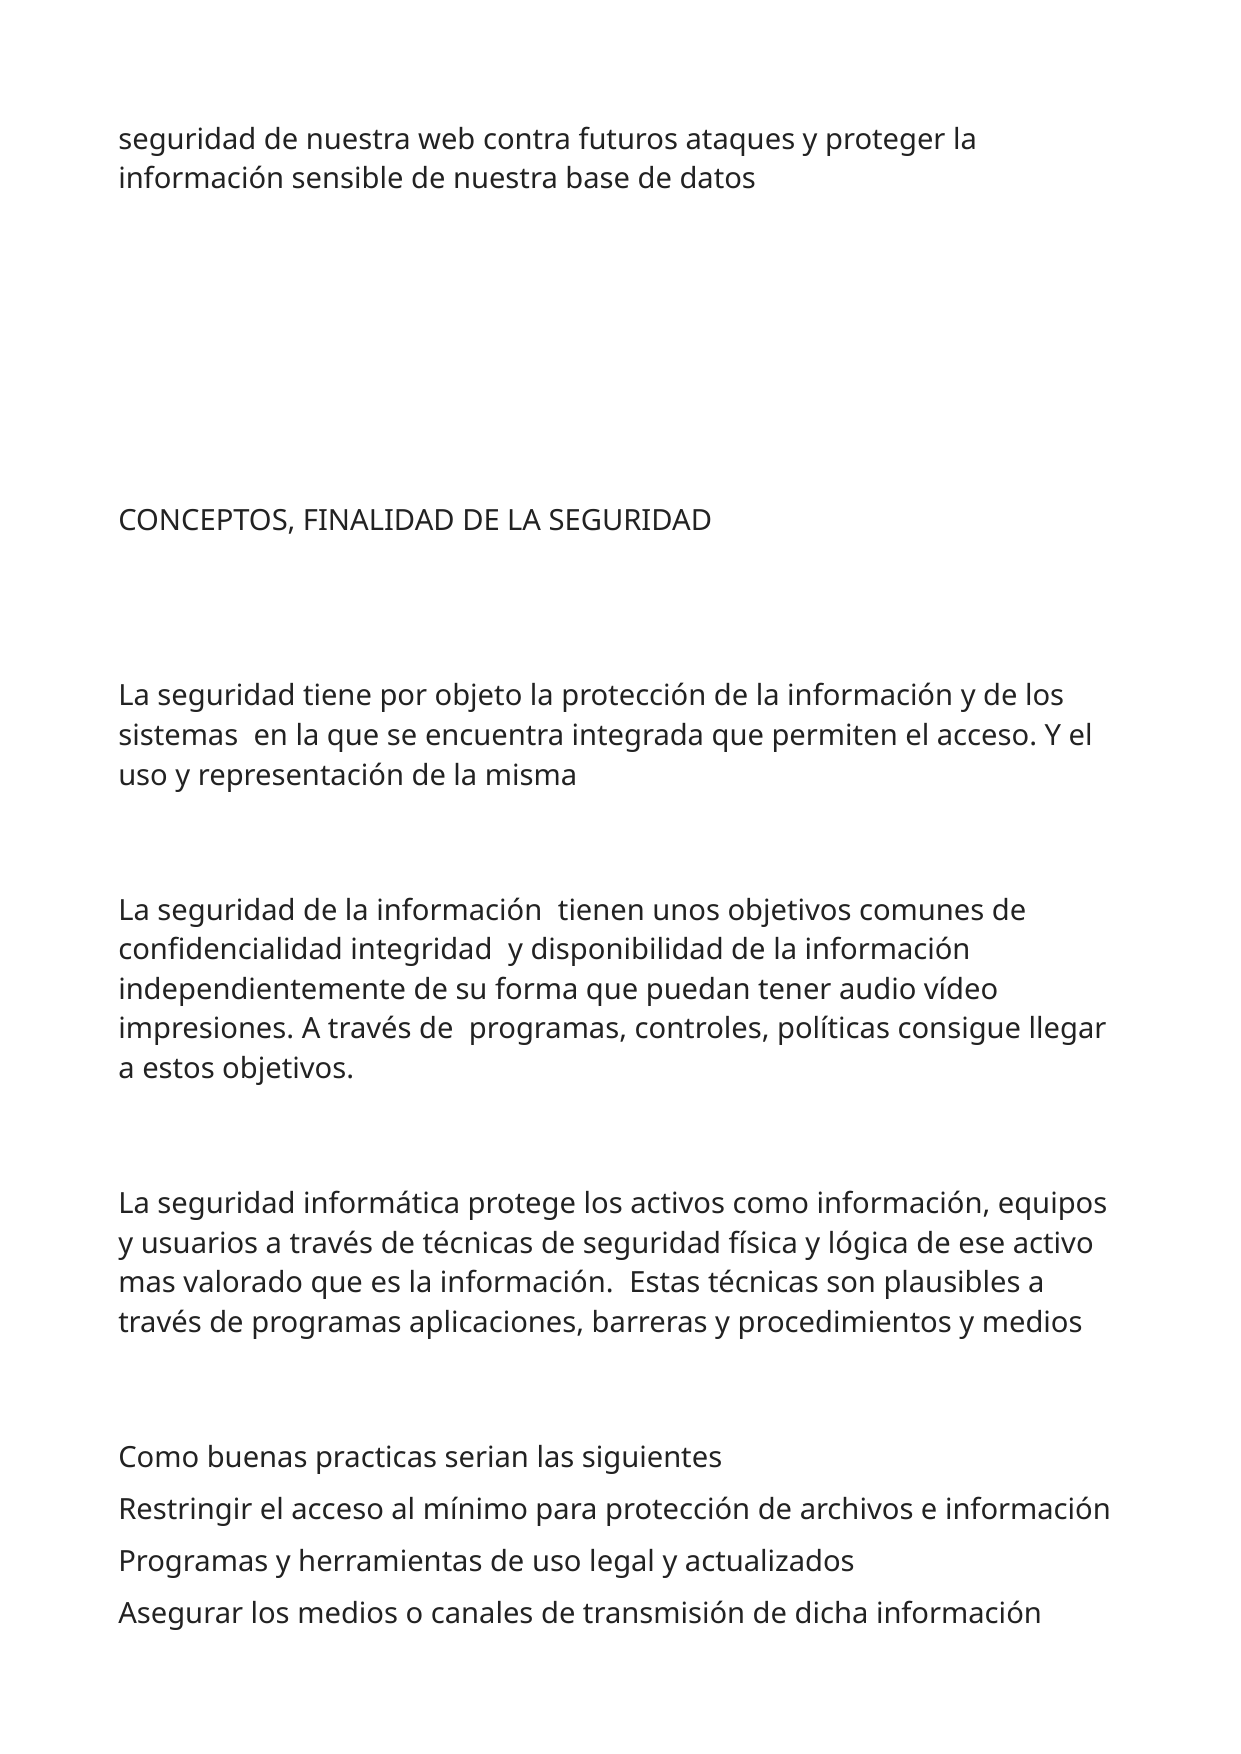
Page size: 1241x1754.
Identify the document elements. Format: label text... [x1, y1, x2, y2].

text Programas y herramientas de uso legal y actualizados [118, 1540, 1122, 1580]
text seguridad de nuestra web contra futuros ataques y proteger la información sensible de nuestra base de datos [118, 118, 1122, 197]
text La seguridad informática protege los activos como información, equipos y usuarios a través de técnicas de seguridad física y lógica de ese activo mas valorado que es la información. Estas técnicas son plausibles a través de programas aplicaciones, barreras y procedimientos y medios [118, 1182, 1122, 1341]
text Asegurar los medios o canales de transmisión de dicha información [118, 1592, 1122, 1632]
text La seguridad de la información tienen unos objetivos comunes de confidencialidad integridad y disponibilidad de la información independientemente de su forma que puedan tener audio vídeo impresiones. A través de programas, controles, políticas consigue llegar a estos objetivos. [118, 889, 1122, 1087]
text Como buenas practicas serian las siguientes [118, 1436, 1122, 1476]
text La seguridad tiene por objeto la protección de la información y de los sistemas en la que se encuentra integrada que permiten el acceso. Y el uso y representación de la misma [118, 675, 1122, 794]
text Restringir el acceso al mínimo para protección de archivos e información [118, 1488, 1122, 1528]
text CONCEPTOS, FINALIDAD DE LA SEGURIDAD [118, 499, 1122, 538]
